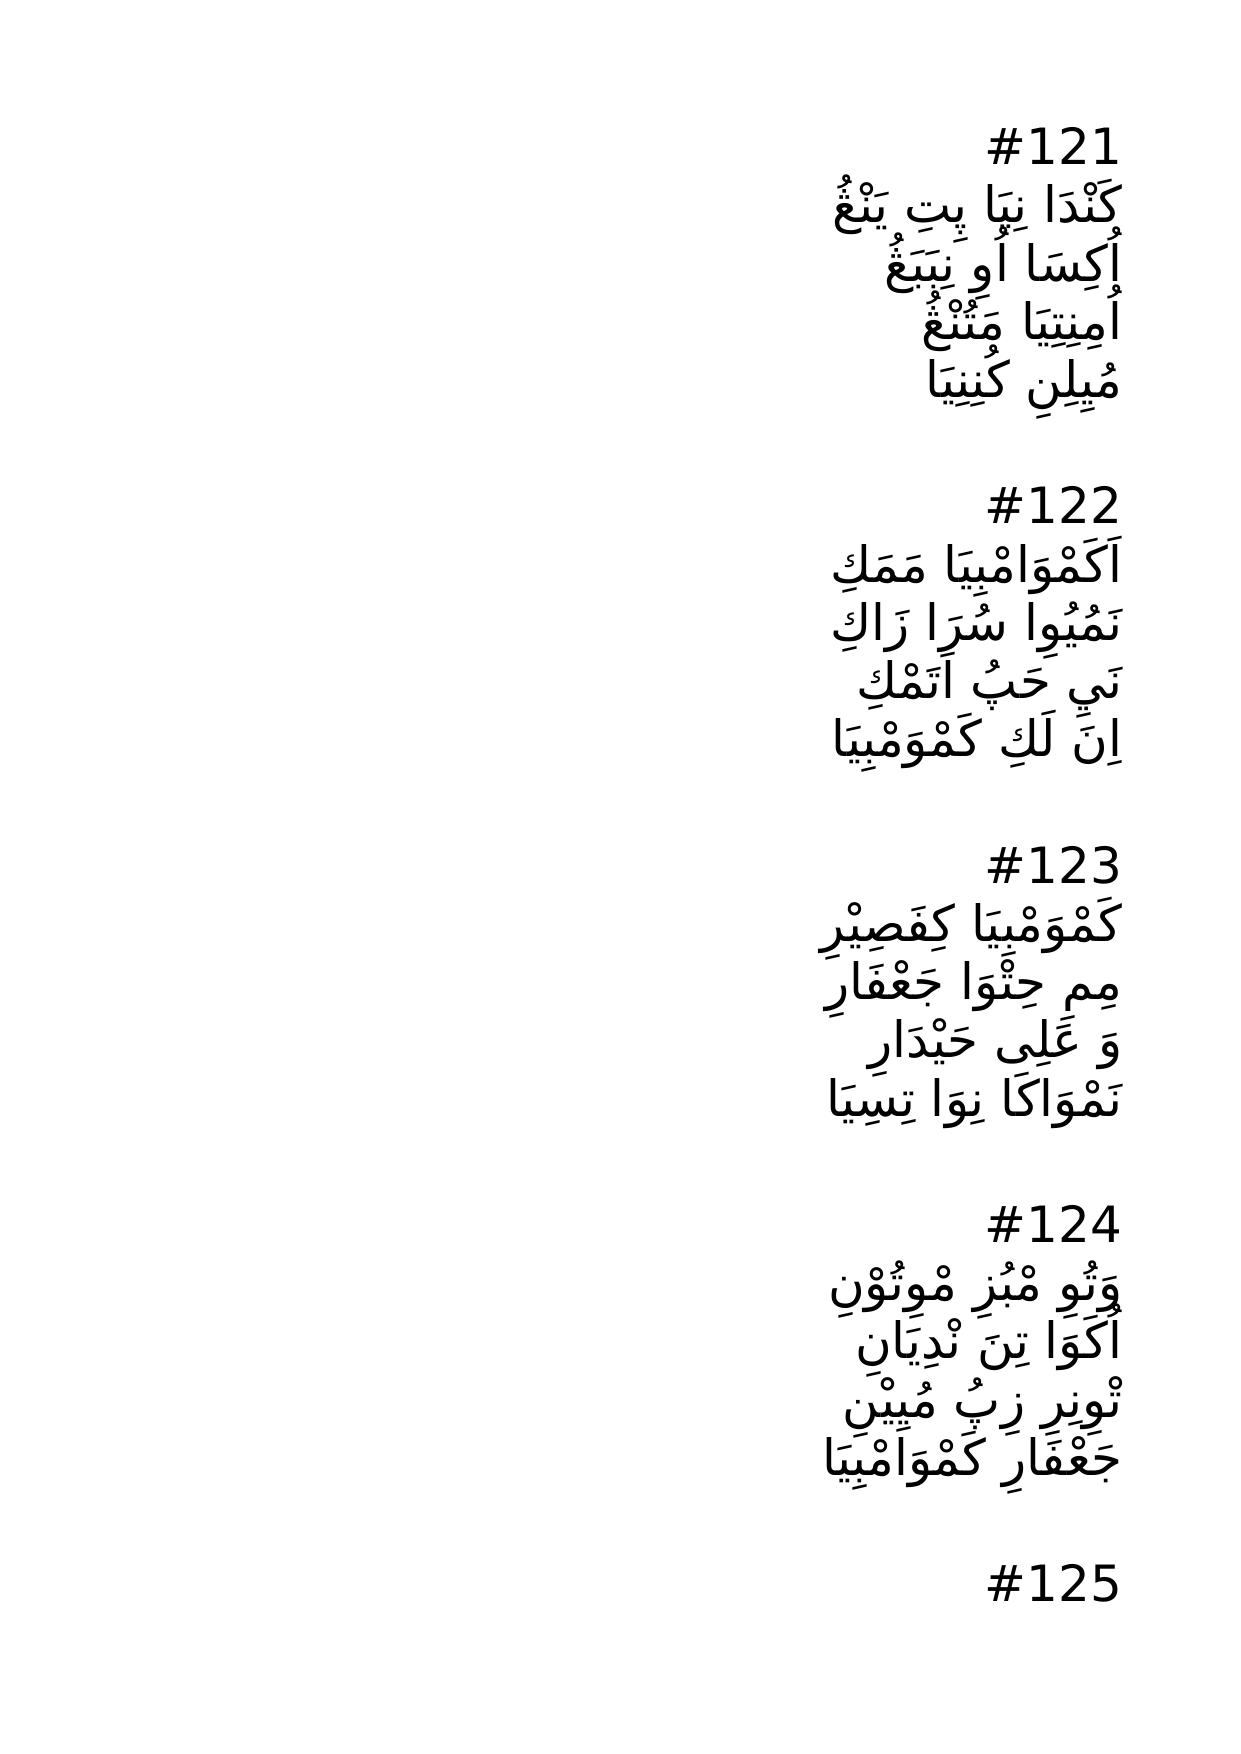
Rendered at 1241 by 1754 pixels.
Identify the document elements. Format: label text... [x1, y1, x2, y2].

text اِنَ لَكِ كَمْوَمْبِيَا [118, 710, 1122, 768]
text اُكِسَا اُوِ نِبَبَڠُ [118, 234, 1122, 293]
text مِمِ حِتْوَا جَعْفَارِ [118, 953, 1122, 1011]
text #122 [118, 477, 1122, 536]
text #121 [118, 118, 1122, 176]
text #125 [118, 1555, 1122, 1613]
text مُيِلِنِ كُنِنِيَا [118, 351, 1122, 409]
text كَنْدَا نِپَا پِتِ يَنْڠُ [118, 176, 1122, 234]
text وَتُوِ مْبُزِ مْوِتُوْنِ [118, 1254, 1122, 1312]
text نَمْوَاكَا نِوَا تِسِيَا [118, 1069, 1122, 1128]
text وَ عَلِى حَيْدَارِ [118, 1011, 1122, 1069]
text جَعْفَارِ كَمْوَامْبِيَا [118, 1429, 1122, 1487]
text نَيِ حَپُ اَتَمْكِ [118, 652, 1122, 710]
text تْوِنِرِ زِپُ مُيِيْنِ [118, 1371, 1122, 1429]
text كَمْوَمْبِيَا كِفَصِيْرِ [118, 895, 1122, 953]
text #123 [118, 837, 1122, 895]
text نَمُيُوِا سُرَا زَاكِ [118, 594, 1122, 652]
text #124 [118, 1196, 1122, 1254]
text اُكَوَا تِنَ نْدِيَانِ [118, 1312, 1122, 1371]
text اُمِنِتِيَا مَتُنْڠُ [118, 293, 1122, 351]
text اَكَمْوَامْبِيَا مَمَكِ [118, 536, 1122, 594]
